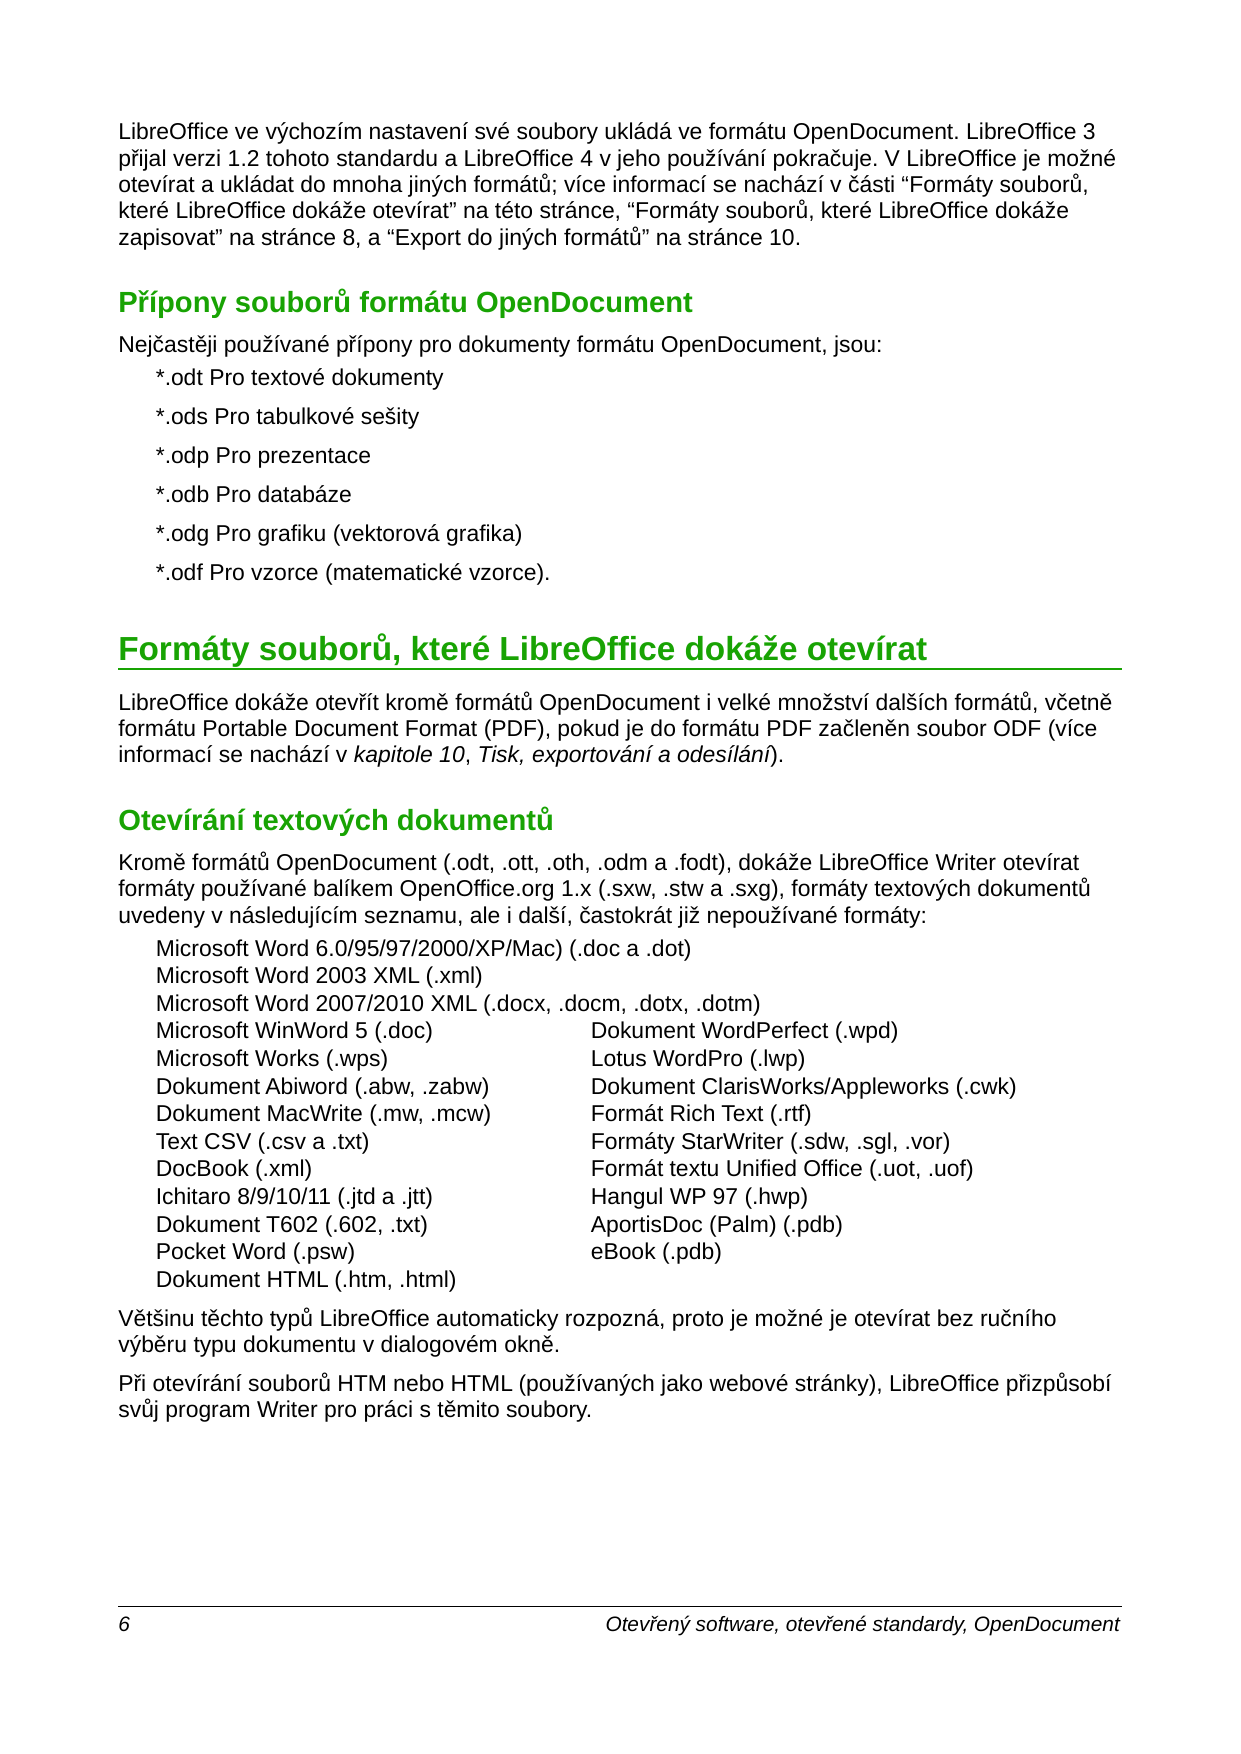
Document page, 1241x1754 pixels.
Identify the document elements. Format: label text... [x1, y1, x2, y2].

subtitle Otevírání textových dokumentů [118, 803, 1122, 837]
text DocBook (.xml) Formát textu Unified Office (.uot, .uof) [156, 1155, 1122, 1182]
text *.odf Pro vzorce (matematické vzorce). [156, 558, 1122, 585]
text Dokument HTML (.htm, .html) [156, 1266, 1122, 1292]
text Microsoft Works (.wps) Lotus WordPro (.lwp) [156, 1045, 1122, 1071]
text Text CSV (.csv a .txt) Formáty StarWriter (.sdw, .sgl, .vor) [156, 1128, 1122, 1154]
list Kromě formátů OpenDocument (.odt, .ott, .oth, .odm a .fodt), dokáže LibreOffice Writer otevírat formáty používané balíkem OpenOffice.org 1.x (.sxw, .stw a .sxg), formáty textových dokumentů uvedeny v následujícím seznamu, ale i další, častokrát již nepoužívané formáty: [118, 849, 1122, 928]
text Microsoft WinWord 5 (.doc) Dokument WordPerfect (.wpd) [156, 1017, 1122, 1044]
text LibreOffice dokáže otevřít kromě formátů OpenDocument i velké množství dalších formátů, včetně formátu Portable Document Format (PDF), pokud je do formátu PDF začleněn soubor ODF (více informací se nachází v kapitole 10, Tisk, exportování a odesílání). [118, 688, 1122, 768]
text *.odg Pro grafiku (vektorová grafika) [156, 519, 1122, 546]
text *.odp Pro prezentace [156, 442, 1122, 468]
text Dokument Abiword (.abw, .zabw) Dokument ClarisWorks/Appleworks (.cwk) [156, 1073, 1122, 1099]
text Pocket Word (.psw) eBook (.pdb) [156, 1238, 1122, 1264]
text Většinu těchto typů LibreOffice automaticky rozpozná, proto je možné je otevírat bez ručního výběru typu dokumentu v dialogovém okně. [118, 1305, 1122, 1357]
text LibreOffice ve výchozím nastavení své soubory ukládá ve formátu OpenDocument. LibreOffice 3 přijal verzi 1.2 tohoto standardu a LibreOffice 4 v jeho používání pokračuje. V LibreOffice je možné otevírat a ukládat do mnoha jiných formátů; více informací se nachází v části “Formáty souborů, které LibreOffice dokáže otevírat” na této stránce, “Formáty souborů, které LibreOffice dokáže zapisovat” na stránce 8, a “Export do jiných formátů” na stránce 10. [118, 118, 1122, 250]
text Microsoft Word 6.0/95/97/2000/XP/Mac) (.doc a .dot) Microsoft Word 2003 XML (.xml) Microsoft Word 2007/2010 XML (.docx, .docm, .dotx, .dotm) [156, 934, 1122, 1016]
text Ichitaro 8/9/10/11 (.jtd a .jtt) Hangul WP 97 (.hwp) [156, 1183, 1122, 1209]
text Dokument MacWrite (.mw, .mcw) Formát Rich Text (.rtf) [156, 1100, 1122, 1127]
list Nejčastěji používané přípony pro dokumenty formátu OpenDocument, jsou: [118, 331, 1122, 358]
subtitle Formáty souborů, které LibreOffice dokáže otevírat [118, 629, 1122, 668]
text Dokument T602 (.602, .txt) AportisDoc (Palm) (.pdb) [156, 1211, 1122, 1237]
text *.ods Pro tabulkové sešity [156, 403, 1122, 429]
subtitle Přípony souborů formátu OpenDocument [118, 285, 1122, 319]
text *.odt Pro textové dokumenty [156, 364, 1122, 391]
text *.odb Pro databáze [156, 481, 1122, 507]
text Při otevírání souborů HTM nebo HTML (používaných jako webové stránky), LibreOffice přizpůsobí svůj program Writer pro práci s těmito soubory. [118, 1370, 1122, 1423]
